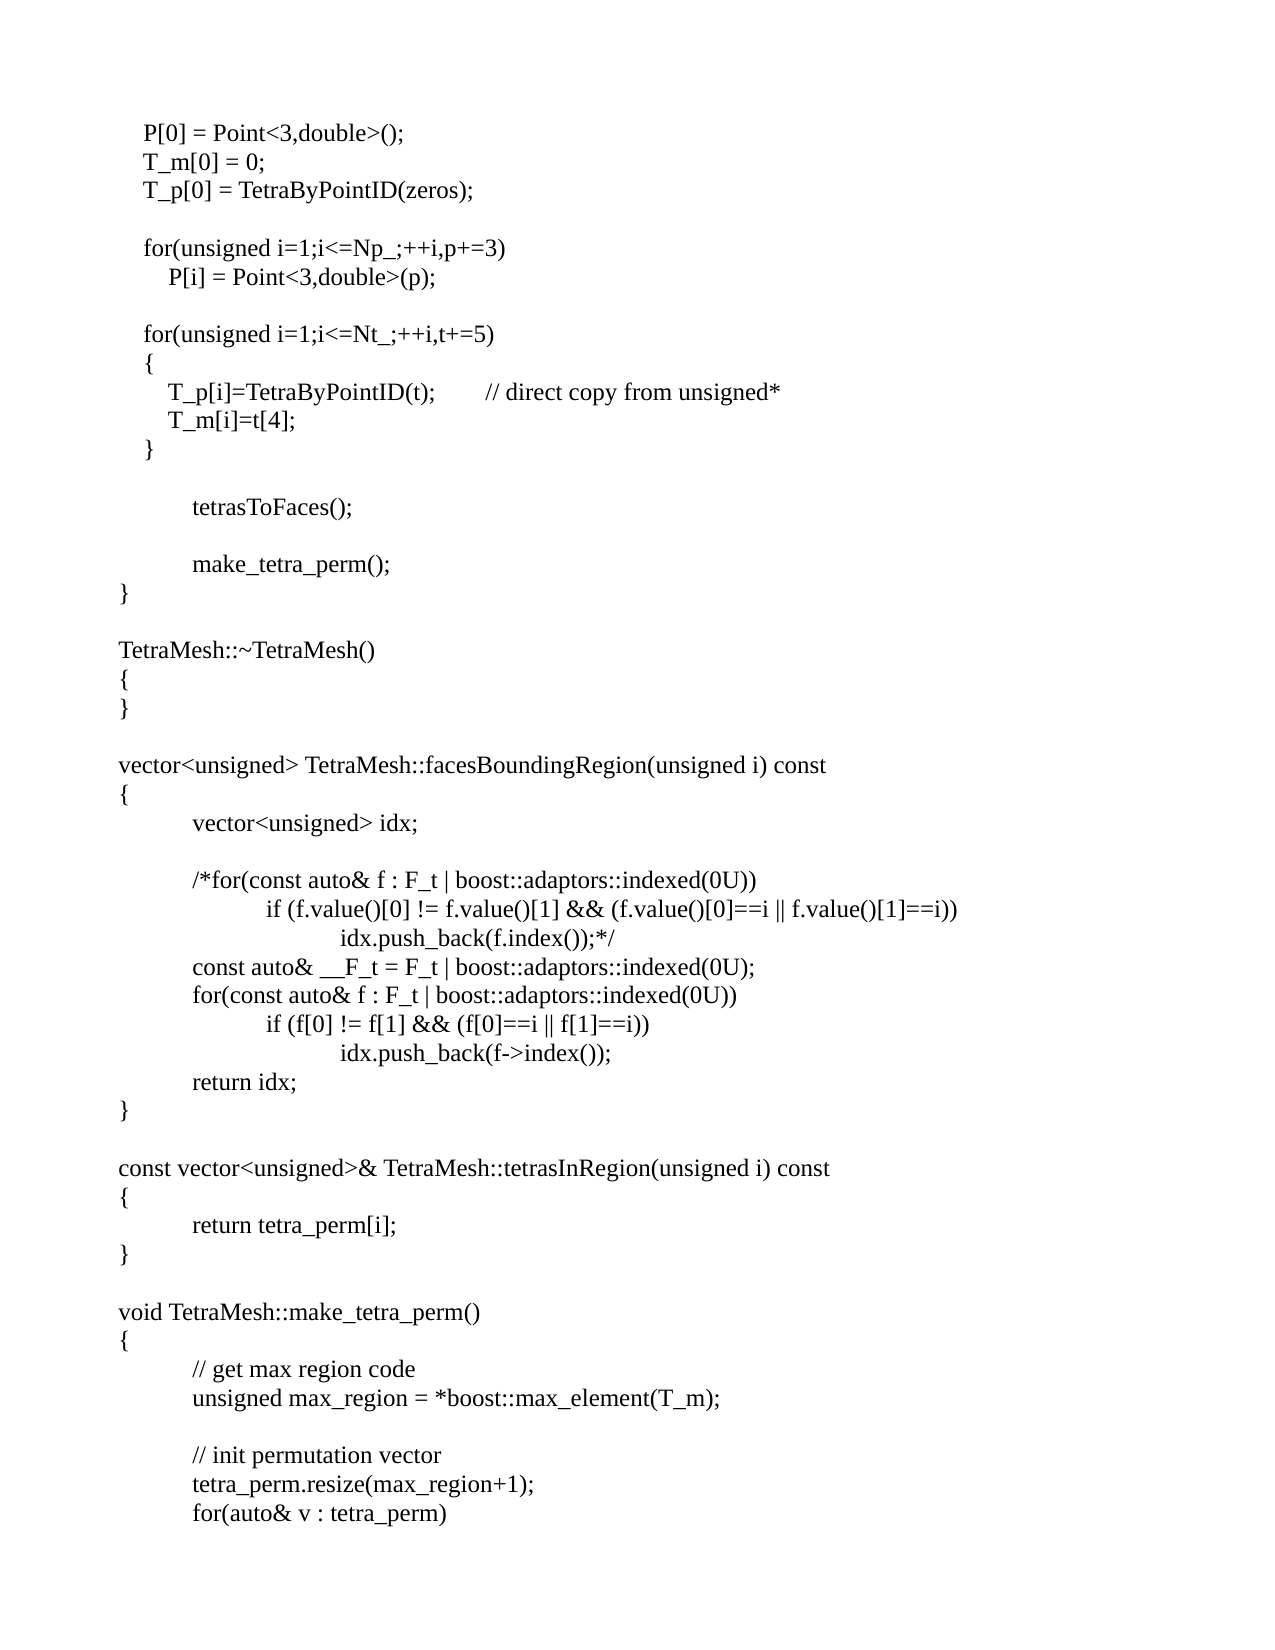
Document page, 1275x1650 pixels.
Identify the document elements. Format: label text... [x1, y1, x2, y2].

text } [118, 1239, 1157, 1268]
text vector<unsigned> idx; [118, 808, 1157, 837]
text for(unsigned i=1;i<=Nt_;++i,t+=5) [118, 319, 1157, 348]
text if (f[0] != f[1] && (f[0]==i || f[1]==i)) [118, 1009, 1157, 1038]
text idx.push_back(f->index()); [118, 1038, 1157, 1067]
text TetraMesh::~TetraMesh() [118, 636, 1157, 664]
text void TetraMesh::make_tetra_perm() [118, 1297, 1157, 1326]
text for(const auto& f : F_t | boost::adaptors::indexed(0U)) [118, 981, 1157, 1009]
text T_m[i]=t[4]; [118, 406, 1157, 434]
text return idx; [118, 1067, 1157, 1096]
text { [118, 348, 1157, 377]
text make_tetra_perm(); [118, 549, 1157, 578]
text return tetra_perm[i]; [118, 1211, 1157, 1239]
text } [118, 693, 1157, 722]
text const auto& __F_t = F_t | boost::adaptors::indexed(0U); [118, 952, 1157, 981]
text { [118, 664, 1157, 693]
text vector<unsigned> TetraMesh::facesBoundingRegion(unsigned i) const [118, 751, 1157, 779]
text for(unsigned i=1;i<=Np_;++i,p+=3) [118, 233, 1157, 262]
text T_p[0] = TetraByPointID(zeros); [118, 176, 1157, 204]
text for(auto& v : tetra_perm) [118, 1498, 1157, 1527]
text // get max region code [118, 1354, 1157, 1383]
text /*for(const auto& f : F_t | boost::adaptors::indexed(0U)) [118, 866, 1157, 894]
text tetra_perm.resize(max_region+1); [118, 1469, 1157, 1498]
text if (f.value()[0] != f.value()[1] && (f.value()[0]==i || f.value()[1]==i)) [118, 894, 1157, 923]
text unsigned max_region = *boost::max_element(T_m); [118, 1383, 1157, 1412]
text { [118, 1326, 1157, 1354]
text P[i] = Point<3,double>(p); [118, 262, 1157, 291]
text } [118, 578, 1157, 607]
text { [118, 1182, 1157, 1211]
text { [118, 779, 1157, 808]
text // init permutation vector [118, 1441, 1157, 1469]
text P[0] = Point<3,double>(); [118, 118, 1157, 147]
text idx.push_back(f.index());*/ [118, 923, 1157, 952]
text T_m[0] = 0; [118, 147, 1157, 176]
text const vector<unsigned>& TetraMesh::tetrasInRegion(unsigned i) const [118, 1153, 1157, 1182]
text } [118, 434, 1157, 463]
text tetrasToFaces(); [118, 492, 1157, 521]
text } [118, 1096, 1157, 1124]
text T_p[i]=TetraByPointID(t); // direct copy from unsigned* [118, 377, 1157, 406]
